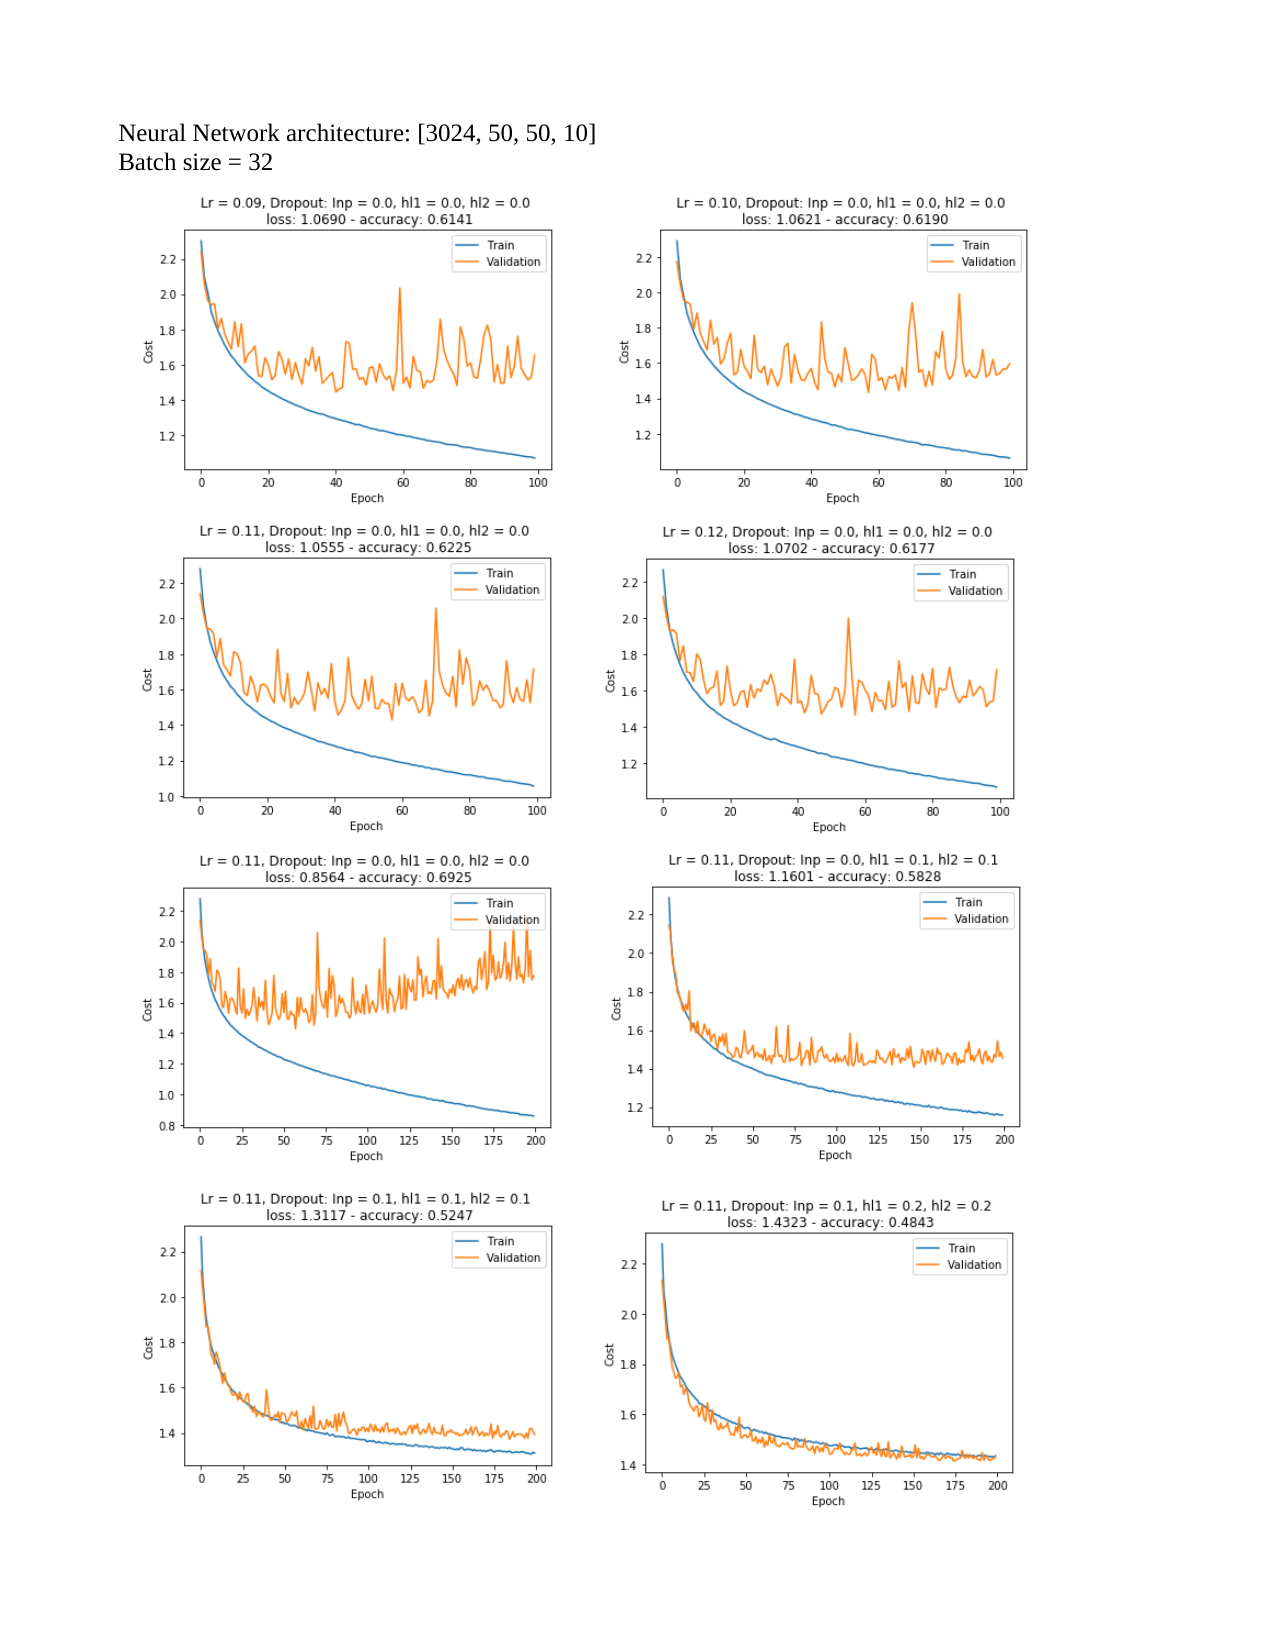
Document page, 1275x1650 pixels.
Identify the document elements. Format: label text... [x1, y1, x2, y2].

picture [135, 847, 558, 1169]
picture [136, 517, 558, 839]
picture [136, 190, 559, 511]
picture [604, 846, 1027, 1168]
text Batch size = 32 [118, 147, 1157, 176]
text Neural Network architecture: [3024, 50, 50, 10] [118, 118, 1157, 147]
picture [612, 189, 1034, 511]
picture [136, 1185, 559, 1507]
picture [597, 1192, 1020, 1514]
picture [598, 518, 1020, 840]
